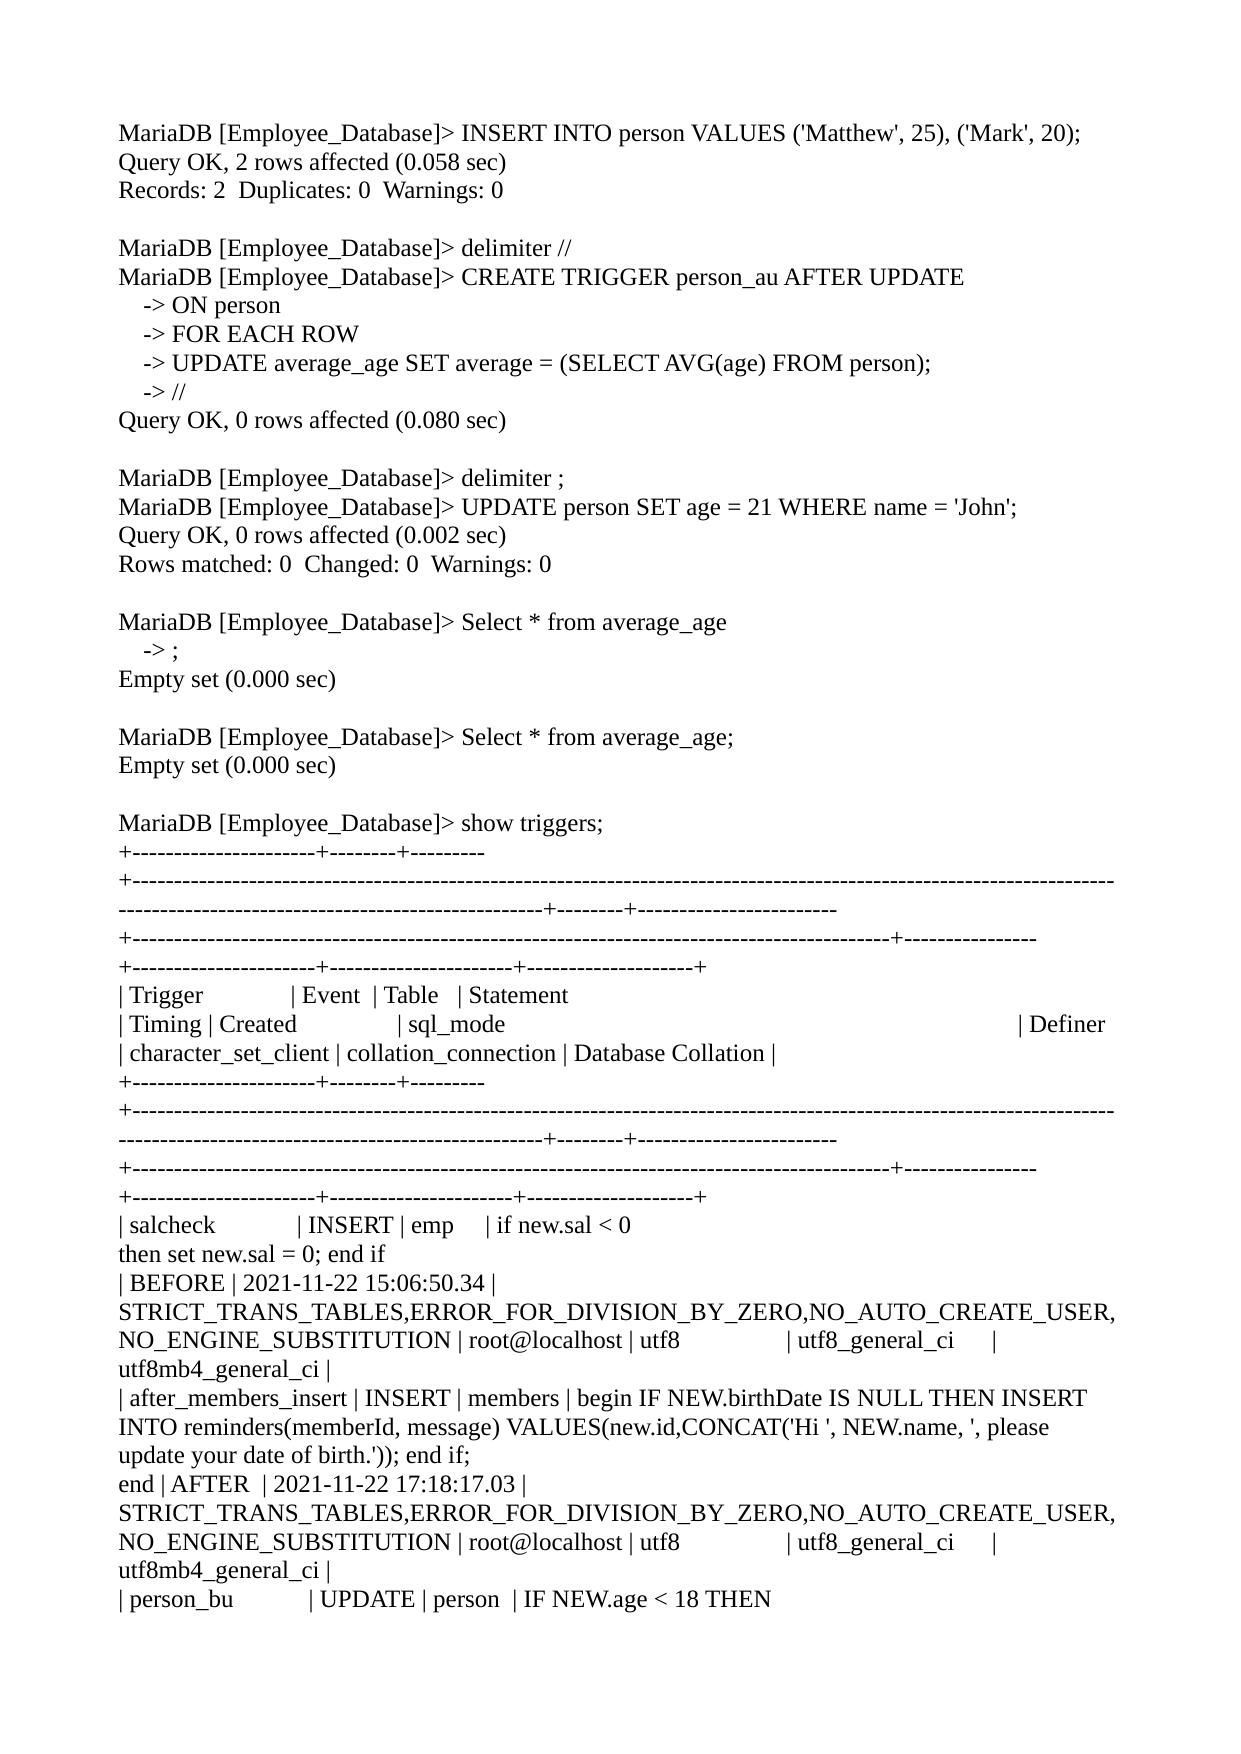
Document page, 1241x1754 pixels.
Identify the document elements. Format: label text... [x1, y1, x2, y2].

text MariaDB [Employee_Database]> delimiter ; [118, 463, 1122, 492]
text -> ON person [118, 291, 1122, 319]
text +----------------------+--------+---------+-------------------------------------------------------------------------------------------------------------------------------------------------------------------------+--------+------------------------+-------------------------------------------------------------------------------------------+----------------+----------------------+----------------------+--------------------+ [118, 1067, 1122, 1211]
text Empty set (0.000 sec) [118, 751, 1122, 779]
text end | AFTER | 2021-11-22 17:18:17.03 | STRICT_TRANS_TABLES,ERROR_FOR_DIVISION_BY_ZERO,NO_AUTO_CREATE_USER,NO_ENGINE_SUBSTITUTION | root@localhost | utf8 | utf8_general_ci | utf8mb4_general_ci | [118, 1469, 1122, 1584]
text +----------------------+--------+---------+-------------------------------------------------------------------------------------------------------------------------------------------------------------------------+--------+------------------------+-------------------------------------------------------------------------------------------+----------------+----------------------+----------------------+--------------------+ [118, 837, 1122, 981]
text MariaDB [Employee_Database]> UPDATE person SET age = 21 WHERE name = 'John'; [118, 492, 1122, 521]
text -> FOR EACH ROW [118, 319, 1122, 348]
text Query OK, 0 rows affected (0.002 sec) [118, 521, 1122, 549]
text MariaDB [Employee_Database]> Select * from average_age; [118, 722, 1122, 751]
text MariaDB [Employee_Database]> show triggers; [118, 808, 1122, 837]
text Empty set (0.000 sec) [118, 664, 1122, 693]
text MariaDB [Employee_Database]> CREATE TRIGGER person_au AFTER UPDATE [118, 262, 1122, 291]
text -> ; [118, 636, 1122, 664]
text -> // [118, 377, 1122, 406]
text Rows matched: 0 Changed: 0 Warnings: 0 [118, 549, 1122, 578]
text MariaDB [Employee_Database]> Select * from average_age [118, 607, 1122, 636]
text MariaDB [Employee_Database]> delimiter // [118, 233, 1122, 262]
text -> UPDATE average_age SET average = (SELECT AVG(age) FROM person); [118, 348, 1122, 377]
text then set new.sal = 0; end if | BEFORE | 2021-11-22 15:06:50.34 | STRICT_TRANS_TABLES,ERROR_FOR_DIVISION_BY_ZERO,NO_AUTO_CREATE_USER,NO_ENGINE_SUBSTITUTION | root@localhost | utf8 | utf8_general_ci | utf8mb4_general_ci | [118, 1239, 1122, 1383]
text MariaDB [Employee_Database]> INSERT INTO person VALUES ('Matthew', 25), ('Mark', 20); [118, 118, 1122, 147]
text Query OK, 2 rows affected (0.058 sec) [118, 147, 1122, 176]
text | Trigger | Event | Table | Statement | Timing | Created | sql_mode | Definer | character_set_client | collation_connection | Database Collation | [118, 981, 1122, 1067]
text | after_members_insert | INSERT | members | begin IF NEW.birthDate IS NULL THEN INSERT INTO reminders(memberId, message) VALUES(new.id,CONCAT('Hi ', NEW.name, ', please update your date of birth.')); end if; [118, 1383, 1122, 1469]
text Records: 2 Duplicates: 0 Warnings: 0 [118, 176, 1122, 204]
text | salcheck | INSERT | emp | if new.sal < 0 [118, 1211, 1122, 1239]
text Query OK, 0 rows affected (0.080 sec) [118, 406, 1122, 434]
text | person_bu | UPDATE | person | IF NEW.age < 18 THEN [118, 1584, 1122, 1613]
